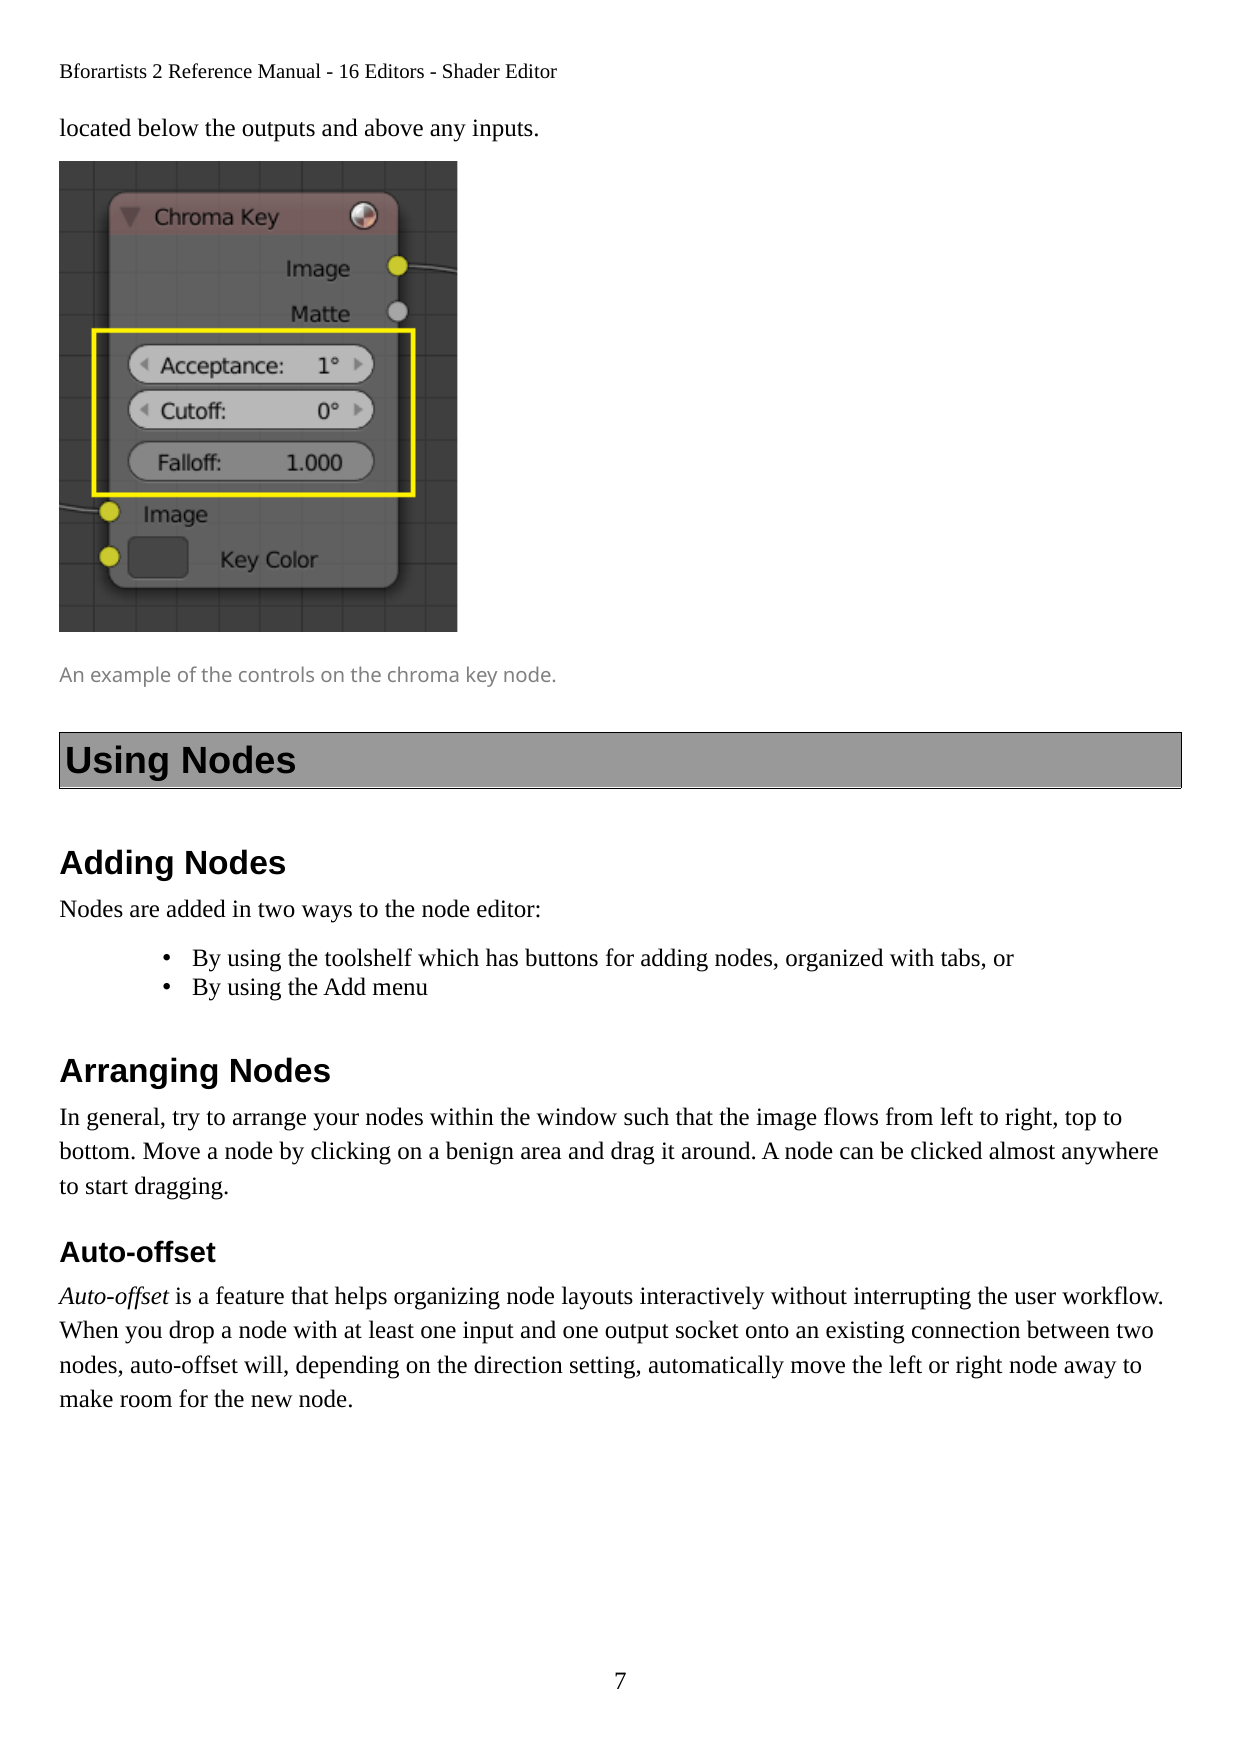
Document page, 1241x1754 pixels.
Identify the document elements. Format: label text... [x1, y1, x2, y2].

subtitle Auto-offset [59, 1234, 1181, 1268]
table_header Using Nodes [60, 733, 1181, 787]
text located below the outputs and above any inputs. [59, 113, 1181, 141]
list By using the Add menu [162, 972, 1122, 1001]
text Nodes are added in two ways to the node editor: [59, 894, 1181, 923]
subtitle Adding Nodes [59, 843, 1181, 881]
list By using the toolshelf which has buttons for adding nodes, organized with tabs, or [162, 943, 1122, 972]
text Auto-offset is a feature that helps organizing node layouts interactively without interrupting the user workflow. When you drop a node with at least one input and one output socket onto an existing connection between two nodes, auto-offset will, depending on the direction setting, automatically move the left or right node away to make room for the new node. [59, 1281, 1181, 1413]
subtitle Arranging Nodes [59, 1051, 1181, 1089]
text An example of the controls on the chroma key node. [59, 658, 1181, 689]
picture [59, 161, 458, 632]
text In general, try to arrange your nodes within the window such that the image flows from left to right, top to bottom. Move a node by clicking on a benign area and drag it around. A node can be clicked almost anywhere to start dragging. [59, 1102, 1181, 1200]
